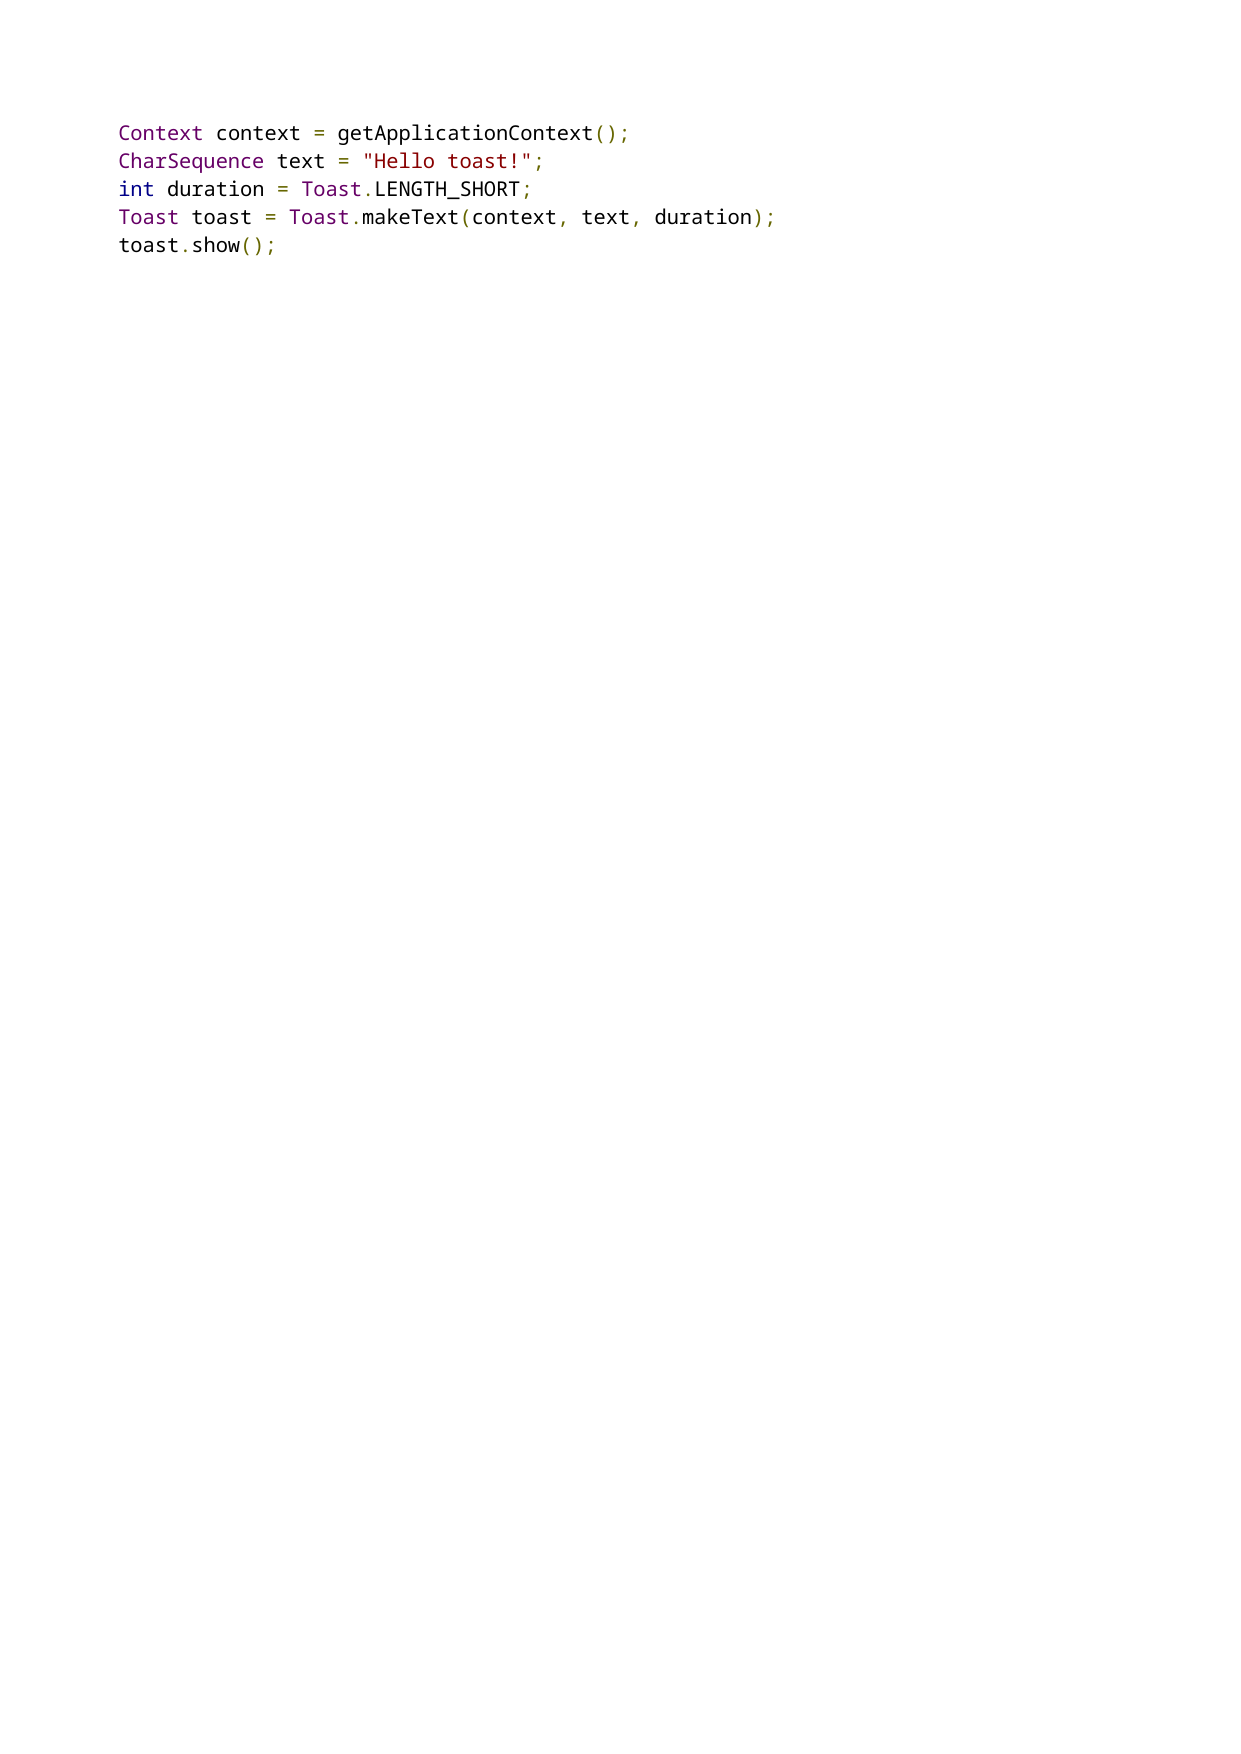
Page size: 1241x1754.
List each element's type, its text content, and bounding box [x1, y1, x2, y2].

text toast.show(); [118, 231, 1122, 259]
text Context context = getApplicationContext(); [118, 118, 1122, 146]
text int duration = Toast.LENGTH_SHORT; [118, 174, 1122, 202]
text CharSequence text = "Hello toast!"; [118, 146, 1122, 174]
text Toast toast = Toast.makeText(context, text, duration); [118, 202, 1122, 231]
